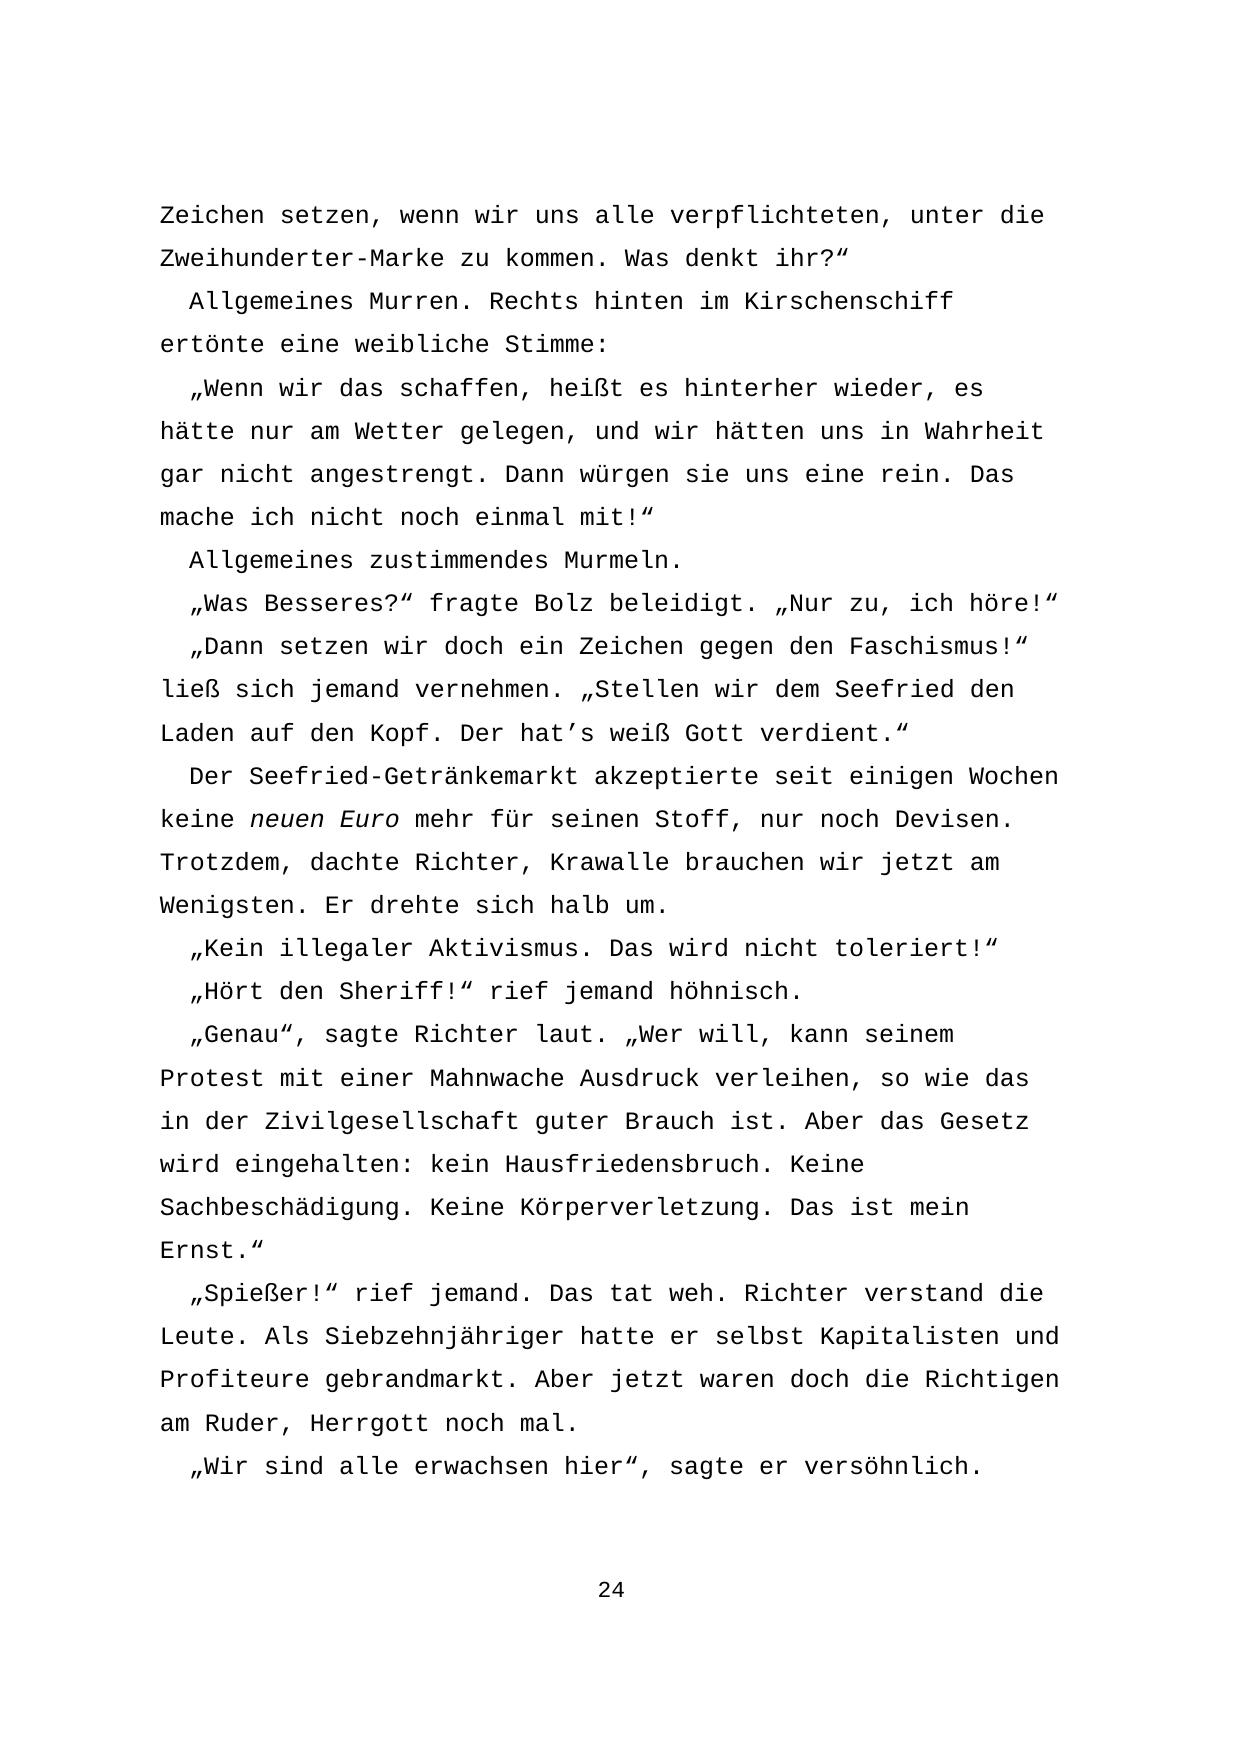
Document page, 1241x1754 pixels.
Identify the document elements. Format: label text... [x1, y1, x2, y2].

text „Genau“, sagte Richter laut. „Wer will, kann seinem Protest mit einer Mahnwache Ausdruck verleihen, so wie das in der Zivilgesellschaft guter Brauch ist. Aber das Gesetz wird eingehalten: kein Hausfriedensbruch. Keine Sachbeschädigung. Keine Körperverletzung. Das ist mein Ernst.“ [159, 1008, 1063, 1267]
text Der Seefried-Getränkemarkt akzeptierte seit einigen Wochen keine neuen Euro mehr für seinen Stoff, nur noch Devisen. Trotzdem, dachte Richter, Krawalle brauchen wir jetzt am Wenigsten. Er drehte sich halb um. [159, 749, 1063, 922]
text Zeichen setzen, wenn wir uns alle verpflichteten, unter die Zweihunderter-Marke zu kommen. Was denkt ihr?“ [159, 189, 1063, 275]
text Allgemeines zustimmendes Murmeln. [159, 534, 1063, 577]
text „Was Besseres?“ fragte Bolz beleidigt. „Nur zu, ich höre!“ [159, 577, 1063, 620]
text „Dann setzen wir doch ein Zeichen gegen den Faschismus!“ ließ sich jemand vernehmen. „Stellen wir dem Seefried den Laden auf den Kopf. Der hat’s weiß Gott verdient.“ [159, 620, 1063, 749]
text „Wir sind alle erwachsen hier“, sagte er versöhnlich. [159, 1439, 1063, 1483]
text Allgemeines Murren. Rechts hinten im Kirschenschiff ertönte eine weibliche Stimme: [159, 275, 1063, 361]
text „Hört den Sheriff!“ rief jemand höhnisch. [159, 965, 1063, 1008]
text „Wenn wir das schaffen, heißt es hinterher wieder, es hätte nur am Wetter gelegen, und wir hätten uns in Wahrheit gar nicht angestrengt. Dann würgen sie uns eine rein. Das mache ich nicht noch einmal mit!“ [159, 361, 1063, 534]
text „Kein illegaler Aktivismus. Das wird nicht toleriert!“ [159, 922, 1063, 965]
text „Spießer!“ rief jemand. Das tat weh. Richter verstand die Leute. Als Siebzehnjähriger hatte er selbst Kapitalisten und Profiteure gebrandmarkt. Aber jetzt waren doch die Richtigen am Ruder, Herrgott noch mal. [159, 1267, 1063, 1439]
